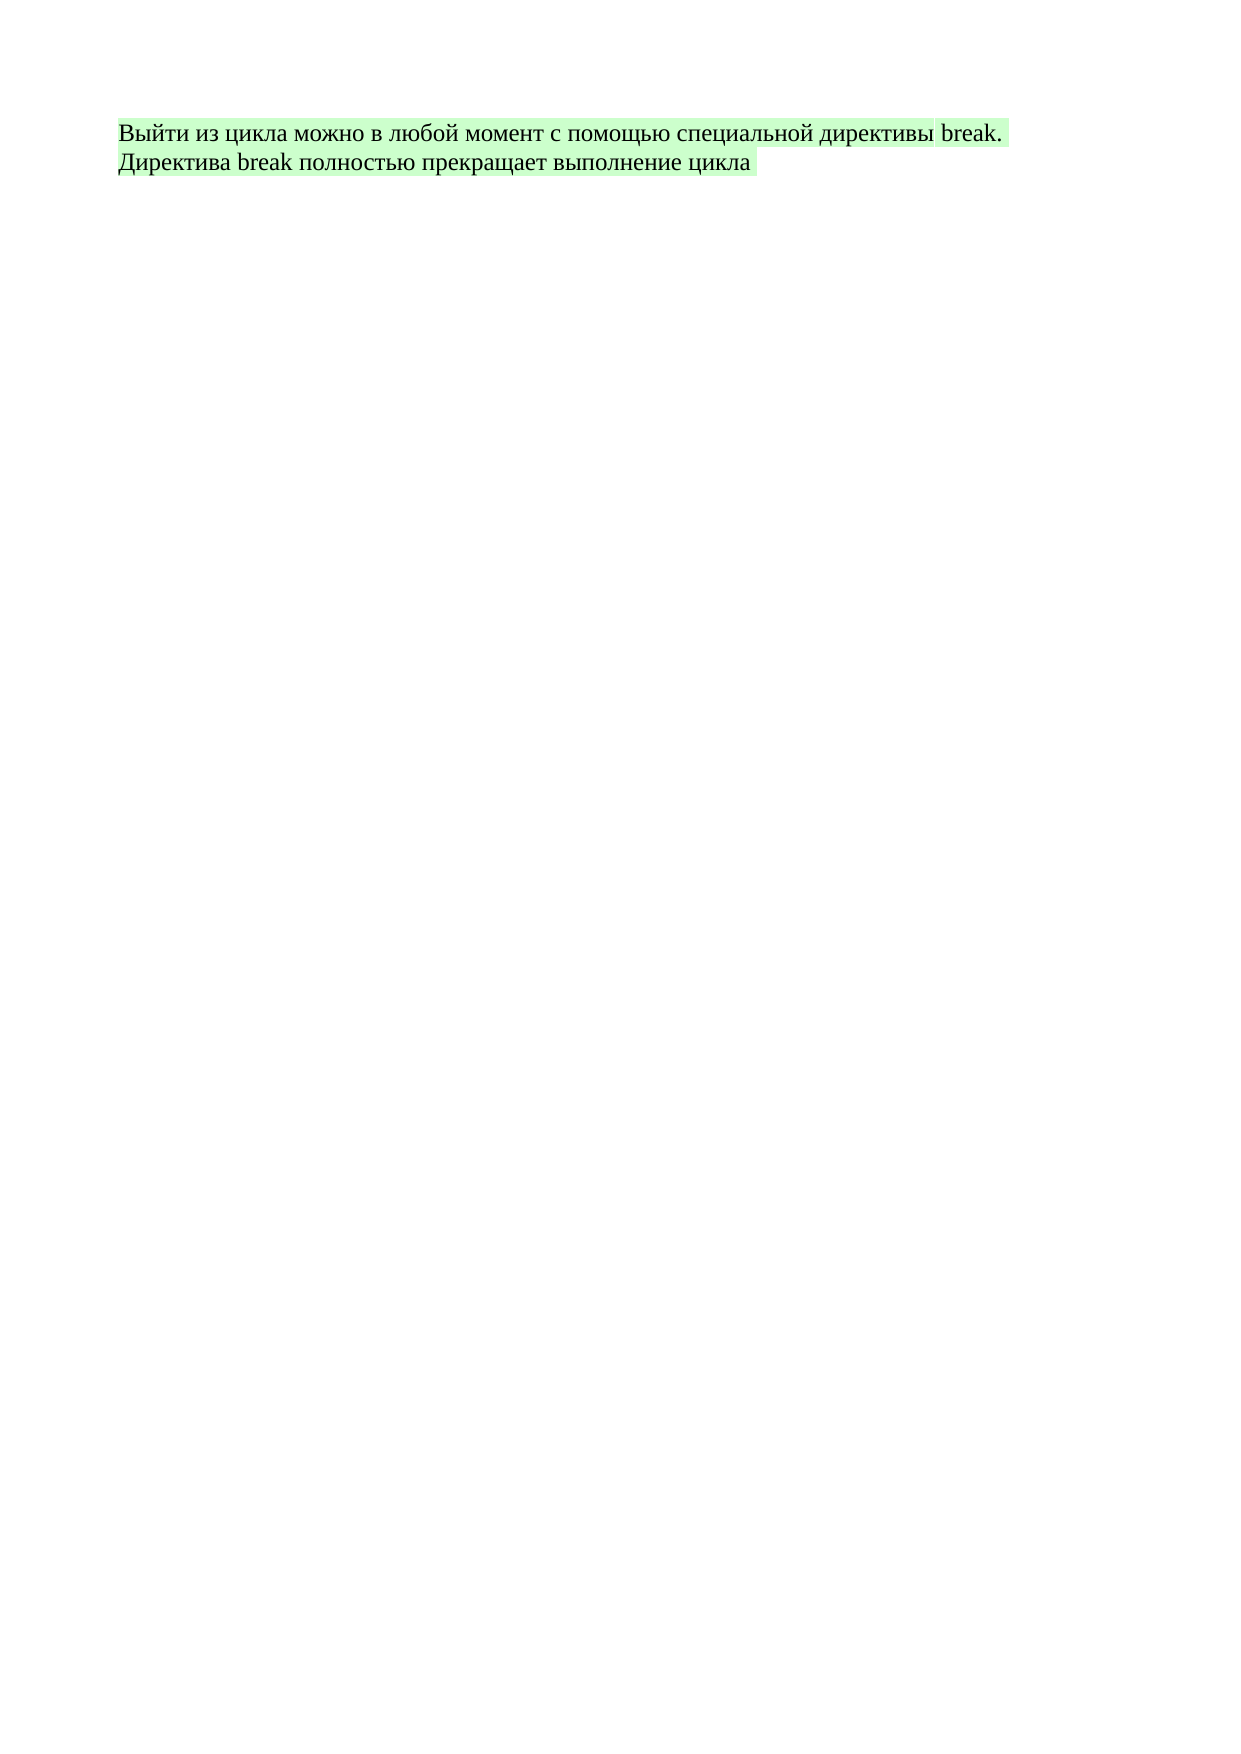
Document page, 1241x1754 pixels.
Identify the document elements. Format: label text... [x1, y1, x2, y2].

text Выйти из цикла можно в любой момент с помощью специальной директивы break. Директива break полностью прекращает выполнение цикла [118, 118, 1122, 176]
